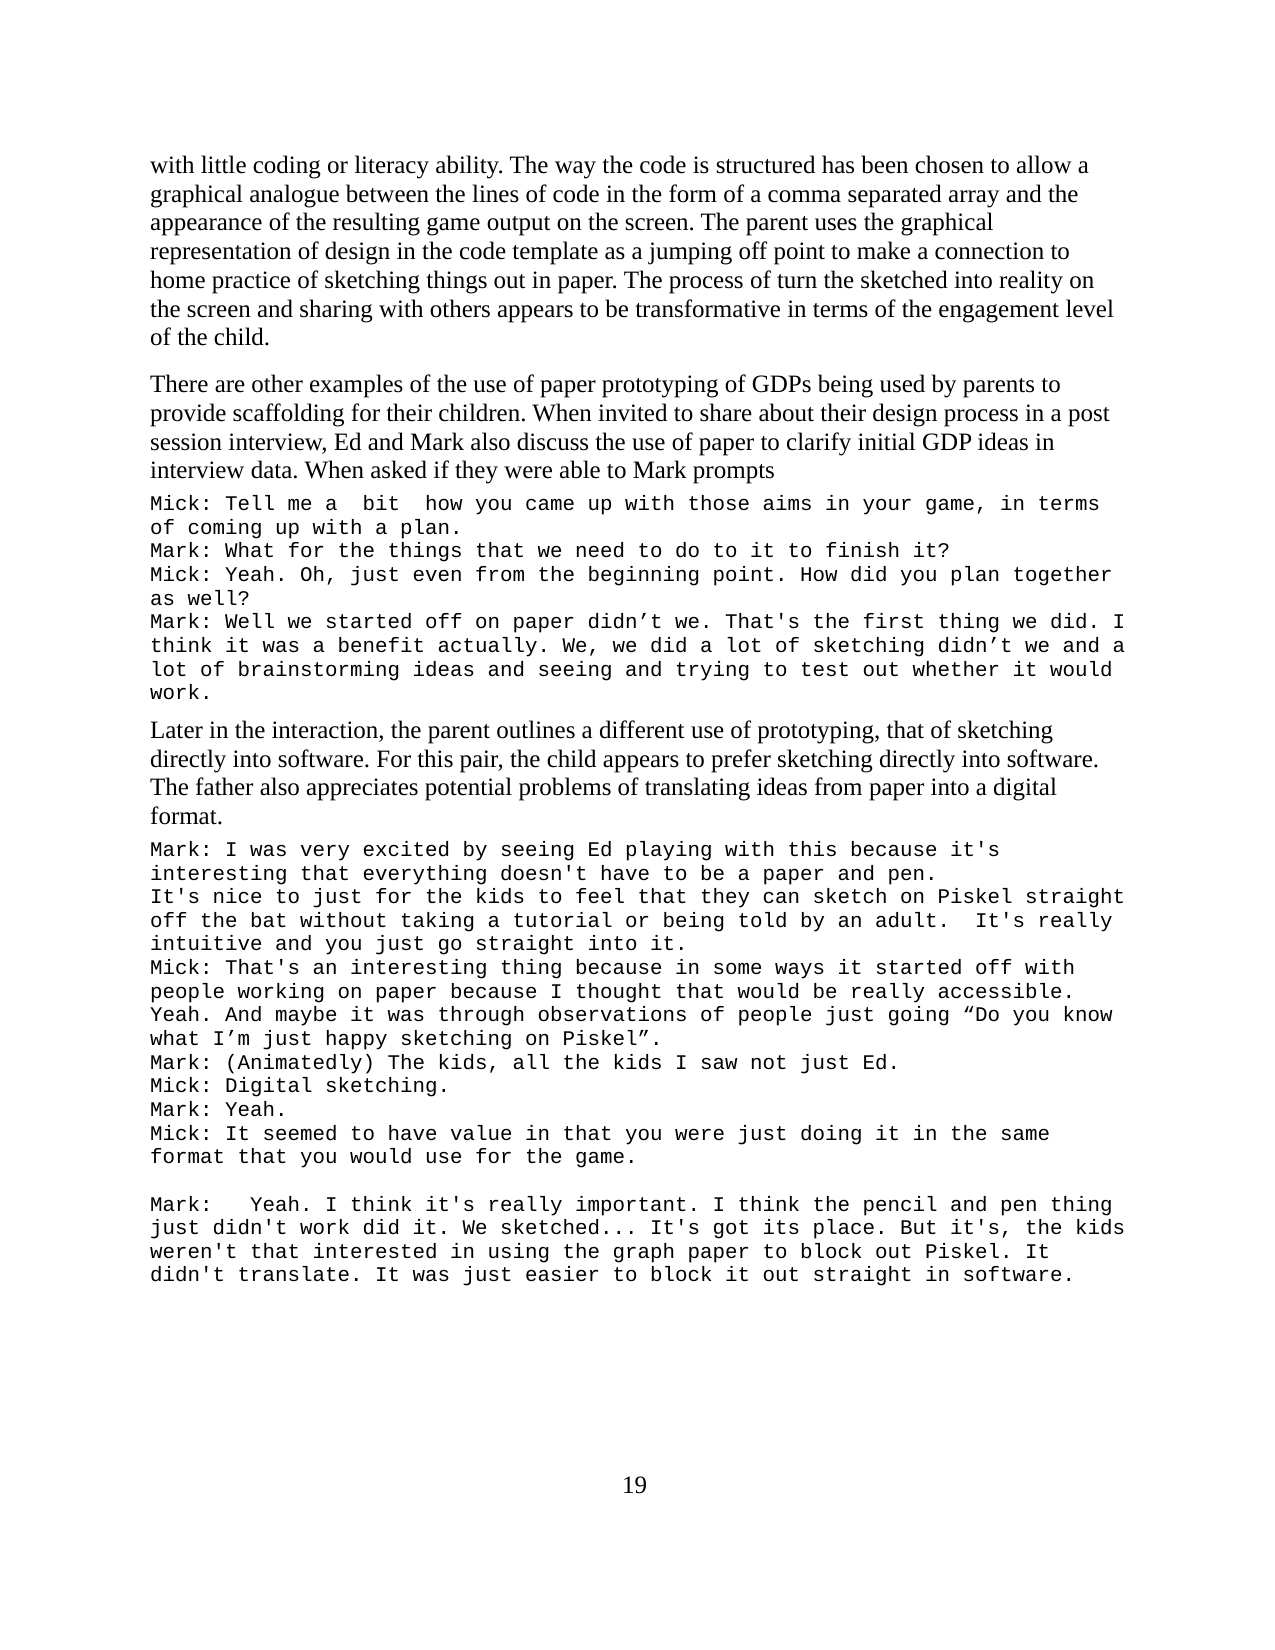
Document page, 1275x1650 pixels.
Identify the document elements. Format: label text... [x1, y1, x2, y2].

text Mark: Yeah. I think it's really important. I think the pencil and pen thing just didn't work did it. We sketched... It's got its place. But it's, the kids weren't that interested in using the graph paper to block out Piskel. It didn't translate. It was just easier to block it out straight in software. [150, 1193, 1125, 1288]
text Mark: (Animatedly) The kids, all the kids I saw not just Ed. [150, 1052, 1125, 1075]
text Later in the interaction, the parent outlines a different use of prototyping, that of sketching directly into software. For this pair, the child appears to prefer sketching directly into software. The father also appreciates potential problems of translating ideas from paper into a digital format. [150, 715, 1125, 830]
text Mick: Digital sketching. [150, 1075, 1125, 1099]
text It's nice to just for the kids to feel that they can sketch on Piskel straight off the bat without taking a tutorial or being told by an adult. It's really intuitive and you just go straight into it. [150, 886, 1125, 957]
text with little coding or literacy ability. The way the code is structured has been chosen to allow a graphical analogue between the lines of code in the form of a comma separated array and the appearance of the resulting game output on the screen. The parent uses the graphical representation of design in the code template as a jumping off point to make a connection to home practice of sketching things out in paper. The process of turn the sketched into reality on the screen and sharing with others appears to be transformative in terms of the engagement level of the child. [150, 150, 1125, 351]
text Mick: It seemed to have value in that you were just doing it in the same format that you would use for the game. [150, 1123, 1125, 1170]
text Mark: Well we started off on paper didn’t we. That's the first thing we did. I think it was a benefit actually. We, we did a lot of sketching didn’t we and a lot of brainstorming ideas and seeing and trying to test out whether it would work. [150, 611, 1125, 706]
text Mark: I was very excited by seeing Ed playing with this because it's interesting that everything doesn't have to be a paper and pen. [150, 839, 1125, 886]
text Mick: That's an interesting thing because in some ways it started off with people working on paper because I thought that would be really accessible. Yeah. And maybe it was through observations of people just going “Do you know what I’m just happy sketching on Piskel”. [150, 957, 1125, 1052]
text Mick: Yeah. Oh, just even from the beginning point. How did you plan together as well? [150, 564, 1125, 611]
text Mark: What for the things that we need to do to it to finish it? [150, 540, 1125, 564]
text There are other examples of the use of paper prototyping of GDPs being used by parents to provide scaffolding for their children. When invited to share about their design process in a post session interview, Ed and Mark also discuss the use of paper to clarify initial GDP ideas in interview data. When asked if they were able to Mark prompts [150, 369, 1125, 484]
text Mark: Yeah. [150, 1099, 1125, 1123]
text Mick: Tell me a bit how you came up with those aims in your game, in terms of coming up with a plan. [150, 493, 1125, 540]
